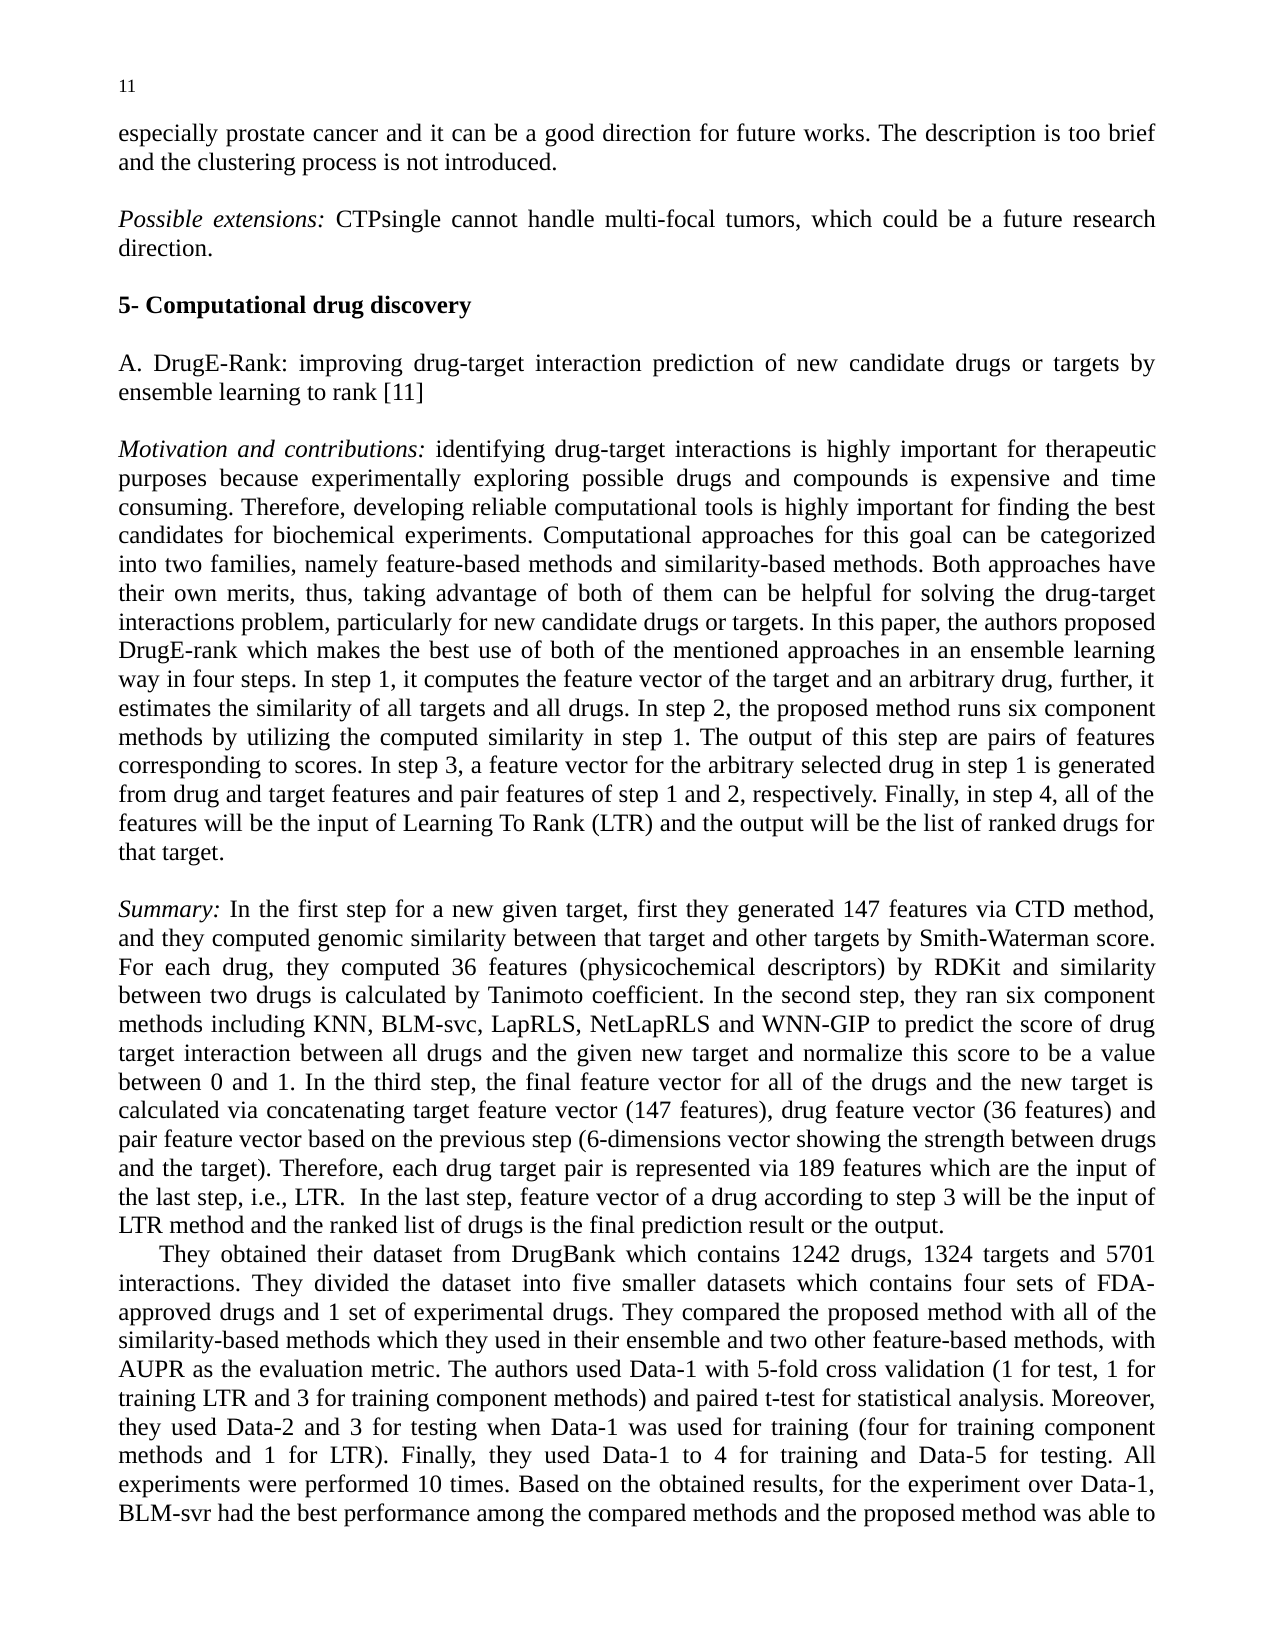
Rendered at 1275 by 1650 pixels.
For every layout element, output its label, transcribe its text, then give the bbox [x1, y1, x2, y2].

text A. DrugE-Rank: improving drug-target interaction prediction of new candidate drugs or targets by ensemble learning to rank [11] [118, 348, 1157, 406]
text Possible extensions: CTPsingle cannot handle multi-focal tumors, which could be a future research direction. [118, 204, 1157, 262]
text Summary: In the first step for a new given target, first they generated 147 features via CTD method, and they computed genomic similarity between that target and other targets by Smith-Waterman score. For each drug, they computed 36 features (physicochemical descriptors) by RDKit and similarity between two drugs is calculated by Tanimoto coefficient. In the second step, they ran six component methods including KNN, BLM-svc, LapRLS, NetLapRLS and WNN-GIP to predict the score of drug target interaction between all drugs and the given new target and normalize this score to be a value between 0 and 1. In the third step, the final feature vector for all of the drugs and the new target is calculated via concatenating target feature vector (147 features), drug feature vector (36 features) and pair feature vector based on the previous step (6-dimensions vector showing the strength between drugs and the target). Therefore, each drug target pair is represented via 189 features which are the input of the last step, i.e., LTR. In the last step, feature vector of a drug according to step 3 will be the input of LTR method and the ranked list of drugs is the final prediction result or the output. [118, 894, 1157, 1239]
text They obtained their dataset from DrugBank which contains 1242 drugs, 1324 targets and 5701 interactions. They divided the dataset into five smaller datasets which contains four sets of FDA-approved drugs and 1 set of experimental drugs. They compared the proposed method with all of the similarity-based methods which they used in their ensemble and two other feature-based methods, with AUPR as the evaluation metric. The authors used Data-1 with 5-fold cross validation (1 for test, 1 for training LTR and 3 for training component methods) and paired t-test for statistical analysis. Moreover, they used Data-2 and 3 for testing when Data-1 was used for training (four for training component methods and 1 for LTR). Finally, they used Data-1 to 4 for training and Data-5 for testing. All experiments were performed 10 times. Based on the obtained results, for the experiment over Data-1, BLM-svr had the best performance among the compared methods and the proposed method was able to [118, 1239, 1157, 1527]
text 5- Computational drug discovery [118, 291, 1157, 319]
text Motivation and contributions: identifying drug-target interactions is highly important for therapeutic purposes because experimentally exploring possible drugs and compounds is expensive and time consuming. Therefore, developing reliable computational tools is highly important for finding the best candidates for biochemical experiments. Computational approaches for this goal can be categorized into two families, namely feature-based methods and similarity-based methods. Both approaches have their own merits, thus, taking advantage of both of them can be helpful for solving the drug-target interactions problem, particularly for new candidate drugs or targets. In this paper, the authors proposed DrugE-rank which makes the best use of both of the mentioned approaches in an ensemble learning way in four steps. In step 1, it computes the feature vector of the target and an arbitrary drug, further, it estimates the similarity of all targets and all drugs. In step 2, the proposed method runs six component methods by utilizing the computed similarity in step 1. The output of this step are pairs of features corresponding to scores. In step 3, a feature vector for the arbitrary selected drug in step 1 is generated from drug and target features and pair features of step 1 and 2, respectively. Finally, in step 4, all of the features will be the input of Learning To Rank (LTR) and the output will be the list of ranked drugs for that target. [118, 434, 1157, 866]
text especially prostate cancer and it can be a good direction for future works. The description is too brief and the clustering process is not introduced. [118, 118, 1157, 176]
